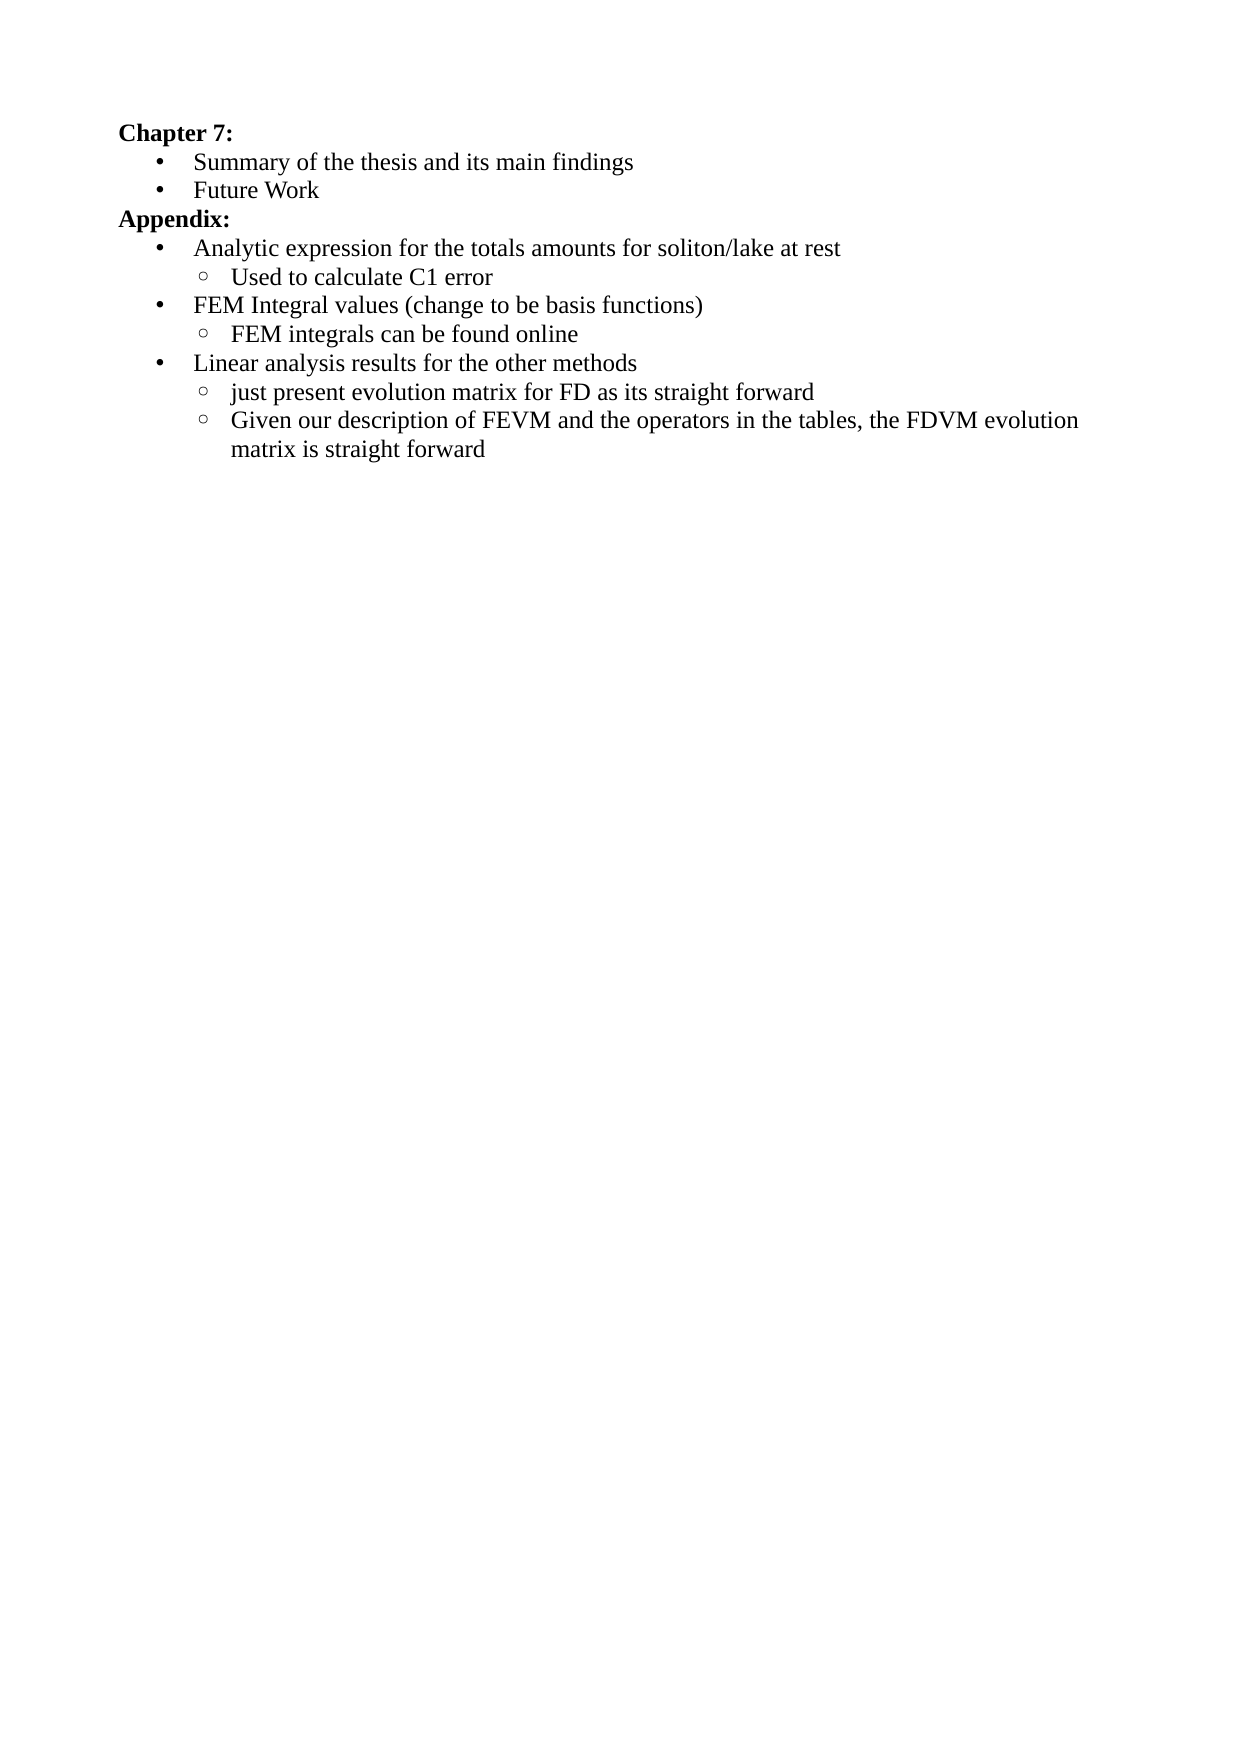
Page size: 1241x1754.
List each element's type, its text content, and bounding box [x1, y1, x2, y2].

list Analytic expression for the totals amounts for soliton/lake at rest [156, 233, 1122, 262]
list Given our description of FEVM and the operators in the tables, the FDVM evolution matrix is straight forward [193, 406, 1122, 463]
list Summary of the thesis and its main findings [156, 147, 1122, 176]
list FEM integrals can be found online [193, 319, 1122, 348]
text Appendix: [118, 204, 1122, 233]
list Linear analysis results for the other methods [156, 348, 1122, 377]
list just present evolution matrix for FD as its straight forward [193, 377, 1122, 406]
text Chapter 7: [118, 118, 1122, 147]
list Future Work [156, 176, 1122, 204]
list Used to calculate C1 error [193, 262, 1122, 291]
list FEM Integral values (change to be basis functions) [156, 291, 1122, 319]
